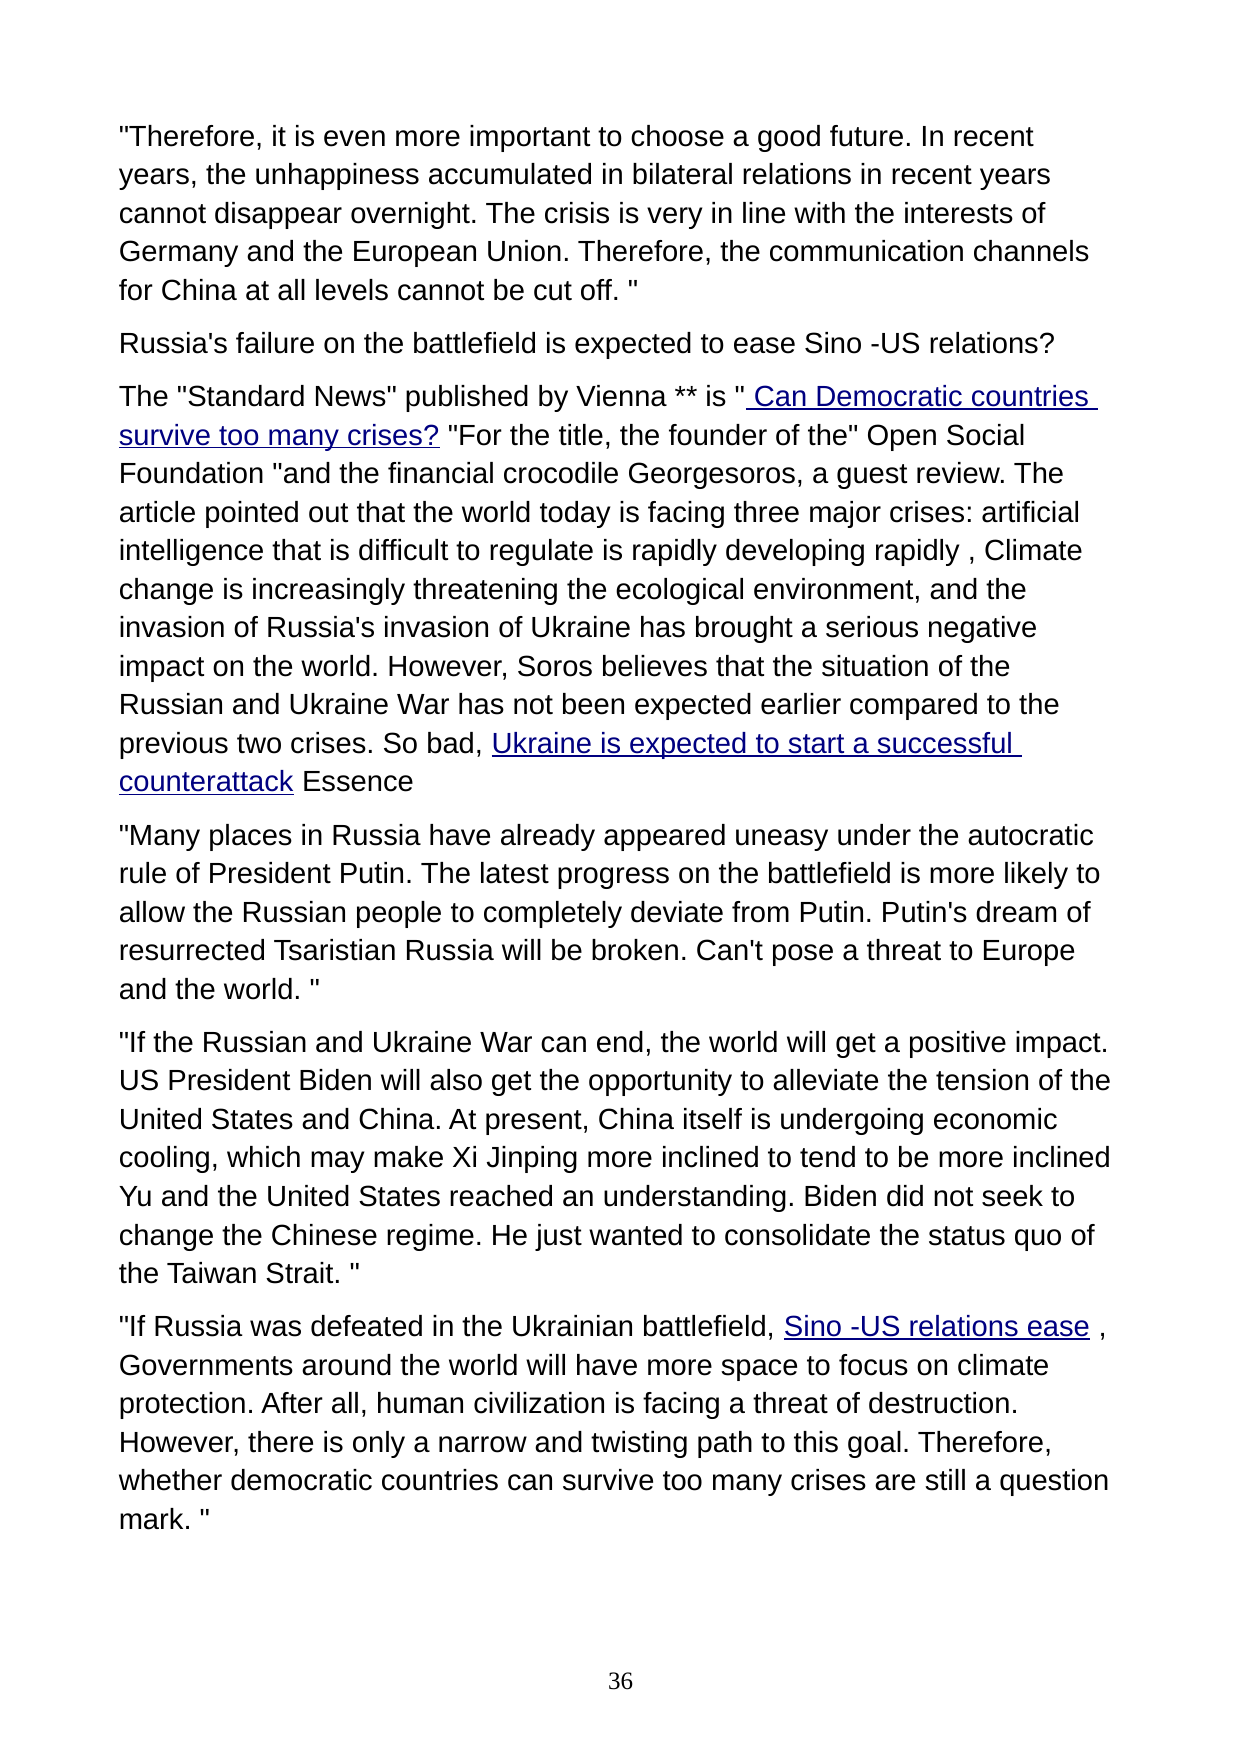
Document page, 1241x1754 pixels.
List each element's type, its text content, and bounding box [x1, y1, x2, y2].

text Russia's failure on the battlefield is expected to ease Sino -US relations? [118, 326, 1122, 359]
text "Therefore, it is even more important to choose a good future. In recent years, the unhappiness accumulated in bilateral relations in recent years cannot disappear overnight. The crisis is very in line with the interests of Germany and the European Union. Therefore, the communication channels for China at all levels cannot be cut off. " [118, 118, 1122, 306]
text The "Standard News" published by Vienna ** is " Can Democratic countries survive too many crises? "For the title, the founder of the" Open Social Foundation "and the financial crocodile Georgesoros, a guest review. The article pointed out that the world today is facing three major crises: artificial intelligence that is difficult to regulate is rapidly developing rapidly , Climate change is increasingly threatening the ecological environment, and the invasion of Russia's invasion of Ukraine has brought a serious negative impact on the world. However, Soros believes that the situation of the Russian and Ukraine War has not been expected earlier compared to the previous two crises. So bad, Ukraine is expected to start a successful counterattack Essence [118, 379, 1122, 798]
text "If the Russian and Ukraine War can end, the world will get a positive impact. US President Biden will also get the opportunity to alleviate the tension of the United States and China. At present, China itself is undergoing economic cooling, which may make Xi Jinping more inclined to tend to be more inclined Yu and the United States reached an understanding. Biden did not seek to change the Chinese regime. He just wanted to consolidate the status quo of the Taiwan Strait. " [118, 1025, 1122, 1289]
text "Many places in Russia have already appeared uneasy under the autocratic rule of President Putin. The latest progress on the battlefield is more likely to allow the Russian people to completely deviate from Putin. Putin's dream of resurrected Tsaristian Russia will be broken. Can't pose a threat to Europe and the world. " [118, 817, 1122, 1005]
text "If Russia was defeated in the Ukrainian battlefield, Sino -US relations ease , Governments around the world will have more space to focus on climate protection. After all, human civilization is facing a threat of destruction. However, there is only a narrow and twisting path to this goal. Therefore, whether democratic countries can survive too many crises are still a question mark. " [118, 1309, 1122, 1535]
